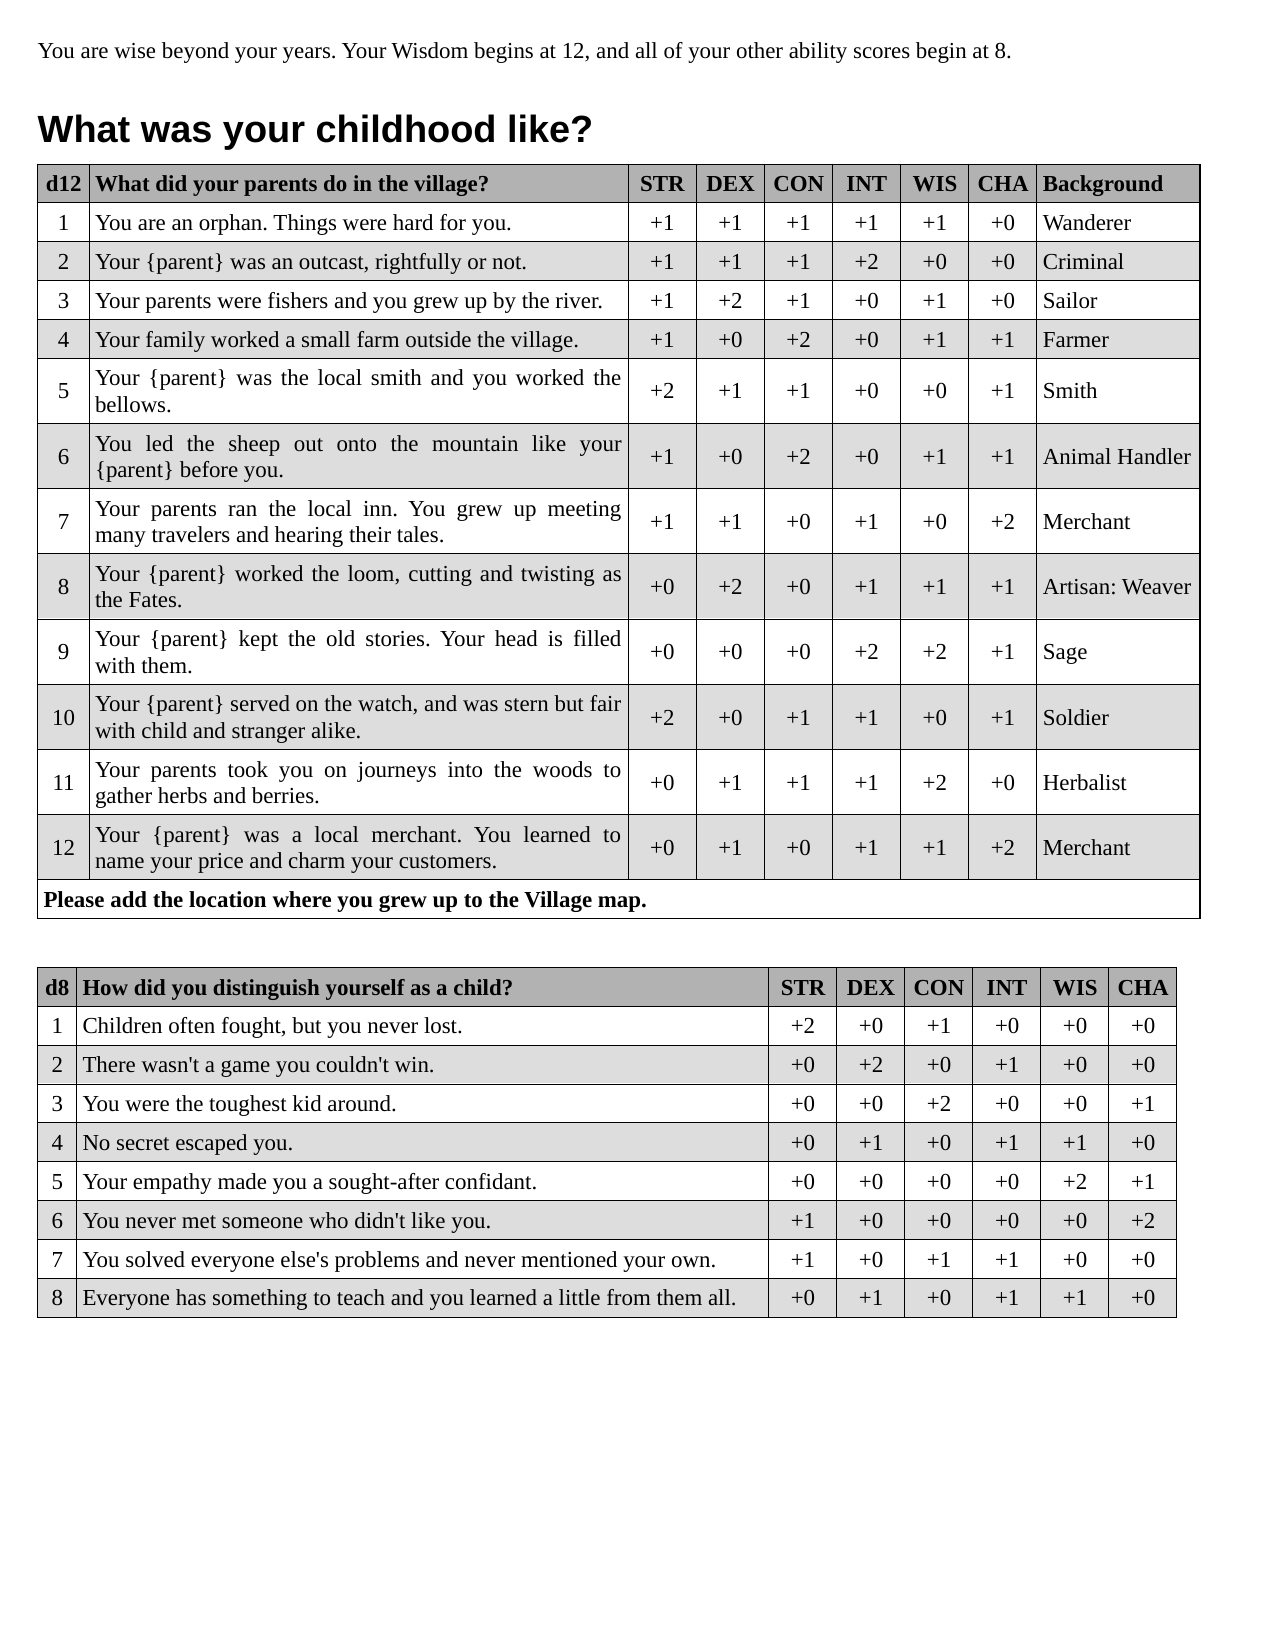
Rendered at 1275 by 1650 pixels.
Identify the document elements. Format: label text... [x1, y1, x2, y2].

table_cell +1 [629, 424, 696, 488]
table_cell Children often fought, but you never lost. [77, 1007, 768, 1044]
table_cell +1 [1041, 1123, 1108, 1161]
table_cell +1 [629, 489, 696, 553]
table_cell +1 [629, 281, 696, 319]
table_cell +2 [629, 685, 696, 749]
table_cell Merchant [1037, 489, 1199, 553]
table_cell +0 [837, 1007, 904, 1044]
table_cell +0 [629, 750, 696, 814]
table_cell +1 [901, 554, 968, 618]
table_cell +1 [905, 1007, 972, 1044]
table_cell Smith [1037, 359, 1199, 423]
table_cell +2 [697, 281, 764, 319]
table_cell +0 [765, 815, 832, 879]
table_cell +1 [973, 1046, 1040, 1083]
table_cell 9 [38, 620, 89, 684]
table_cell +0 [973, 1085, 1040, 1122]
table_cell +2 [969, 489, 1036, 553]
table_cell Your {parent} worked the loom, cutting and twisting as the Fates. [90, 554, 628, 618]
table_cell +0 [833, 359, 900, 423]
table_cell +0 [697, 424, 764, 488]
table_cell Artisan: Weaver [1037, 554, 1199, 618]
table_cell 4 [38, 320, 89, 358]
table_header WIS [1041, 968, 1108, 1006]
table_cell +0 [629, 815, 696, 879]
table_cell +1 [973, 1240, 1040, 1278]
table_cell Criminal [1037, 242, 1199, 280]
table_cell 8 [38, 1279, 76, 1317]
table_cell 7 [38, 1240, 76, 1278]
table_cell +1 [765, 750, 832, 814]
table_cell 2 [38, 242, 89, 280]
table_cell Your {parent} was an outcast, rightfully or not. [90, 242, 628, 280]
table_cell +0 [769, 1123, 836, 1161]
table_cell +1 [969, 620, 1036, 684]
table_cell +2 [769, 1007, 836, 1044]
table_cell +1 [697, 815, 764, 879]
table_cell Everyone has something to teach and you learned a little from them all. [77, 1279, 768, 1317]
table_cell +1 [697, 203, 764, 241]
table_cell There wasn't a game you couldn't win. [77, 1046, 768, 1083]
table_cell +0 [1109, 1279, 1176, 1317]
table_cell +1 [901, 281, 968, 319]
table_cell Your parents ran the local inn. You grew up meeting many travelers and hearing their tales. [90, 489, 628, 553]
table_cell Your parents were fishers and you grew up by the river. [90, 281, 628, 319]
table_cell +2 [837, 1046, 904, 1083]
table_cell +1 [973, 1279, 1040, 1317]
table_cell +0 [1041, 1046, 1108, 1083]
table_cell Your empathy made you a sought-after confidant. [77, 1162, 768, 1200]
table_cell +1 [765, 242, 832, 280]
table_cell +0 [1041, 1201, 1108, 1239]
table_cell Please add the location where you grew up to the Village map. [38, 880, 1199, 918]
table_cell 1 [38, 1007, 76, 1044]
table_cell +0 [697, 620, 764, 684]
table_cell +0 [765, 489, 832, 553]
table_cell +1 [697, 359, 764, 423]
table_header STR [769, 968, 836, 1006]
table_cell +2 [901, 750, 968, 814]
table_cell +0 [629, 554, 696, 618]
table_cell +1 [969, 424, 1036, 488]
table_cell +0 [1041, 1240, 1108, 1278]
table_cell +0 [765, 620, 832, 684]
table_cell You were the toughest kid around. [77, 1085, 768, 1122]
table_cell Your {parent} was the local smith and you worked the bellows. [90, 359, 628, 423]
table_cell +0 [969, 242, 1036, 280]
table_header d12 [38, 165, 89, 202]
table_cell +0 [1109, 1240, 1176, 1278]
table_cell +0 [905, 1162, 972, 1200]
table_cell No secret escaped you. [77, 1123, 768, 1161]
table_header WIS [901, 165, 968, 202]
table_cell +1 [969, 359, 1036, 423]
table_cell +2 [833, 242, 900, 280]
table_cell +0 [973, 1007, 1040, 1044]
table_cell +1 [833, 685, 900, 749]
table_cell Sage [1037, 620, 1199, 684]
table_cell +1 [1041, 1279, 1108, 1317]
table_header INT [973, 968, 1040, 1006]
table_cell 3 [38, 281, 89, 319]
table_cell +2 [765, 320, 832, 358]
table_cell +0 [697, 320, 764, 358]
table_header Background [1037, 165, 1199, 202]
table_cell +0 [1041, 1085, 1108, 1122]
table_cell 6 [38, 424, 89, 488]
table_cell +0 [905, 1046, 972, 1083]
table_cell Farmer [1037, 320, 1199, 358]
table_cell 2 [38, 1046, 76, 1083]
table_header d8 [38, 968, 76, 1006]
table_cell +1 [969, 320, 1036, 358]
table_cell +0 [837, 1085, 904, 1122]
table_cell +1 [765, 281, 832, 319]
table_cell +1 [969, 685, 1036, 749]
table_cell +0 [837, 1162, 904, 1200]
table_cell +1 [905, 1240, 972, 1278]
table_cell +0 [905, 1123, 972, 1161]
table_cell +1 [833, 489, 900, 553]
table_cell +1 [629, 320, 696, 358]
table_cell 5 [38, 359, 89, 423]
table_header CHA [1109, 968, 1176, 1006]
table_cell +1 [833, 554, 900, 618]
table_cell +0 [769, 1085, 836, 1122]
table_cell +1 [769, 1201, 836, 1239]
table_cell +1 [769, 1240, 836, 1278]
table_cell +0 [969, 203, 1036, 241]
table_cell +1 [969, 554, 1036, 618]
table_cell +0 [1041, 1007, 1108, 1044]
table_cell +0 [833, 320, 900, 358]
table_cell +0 [1109, 1123, 1176, 1161]
table_header How did you distinguish yourself as a child? [77, 968, 768, 1006]
table_header DEX [697, 165, 764, 202]
table_cell Soldier [1037, 685, 1199, 749]
table_cell +0 [629, 620, 696, 684]
table_cell You led the sheep out onto the mountain like your {parent} before you. [90, 424, 628, 488]
table_cell You never met someone who didn't like you. [77, 1201, 768, 1239]
table_cell +0 [973, 1162, 1040, 1200]
table_cell 5 [38, 1162, 76, 1200]
table_header STR [629, 165, 696, 202]
table_cell +1 [697, 242, 764, 280]
table_cell +0 [905, 1279, 972, 1317]
table_header CHA [969, 165, 1036, 202]
table_cell +1 [901, 424, 968, 488]
table_cell +1 [837, 1123, 904, 1161]
table_cell Your {parent} kept the old stories. Your head is filled with them. [90, 620, 628, 684]
table_cell +1 [901, 320, 968, 358]
table_cell +0 [833, 281, 900, 319]
table_cell +0 [769, 1162, 836, 1200]
table_cell 1 [38, 203, 89, 241]
table_cell +0 [901, 359, 968, 423]
table_cell +0 [969, 750, 1036, 814]
table_cell +0 [769, 1046, 836, 1083]
table_cell +2 [969, 815, 1036, 879]
table_cell +0 [1109, 1007, 1176, 1044]
table_cell +1 [1109, 1085, 1176, 1122]
table_cell Your family worked a small farm outside the village. [90, 320, 628, 358]
table_cell +2 [1109, 1201, 1176, 1239]
table_header DEX [837, 968, 904, 1006]
table_cell +1 [765, 685, 832, 749]
table_cell +1 [765, 203, 832, 241]
table_cell Herbalist [1037, 750, 1199, 814]
table_cell +1 [629, 242, 696, 280]
table_cell +0 [697, 685, 764, 749]
table_cell Merchant [1037, 815, 1199, 879]
table_cell +2 [765, 424, 832, 488]
table_cell +0 [837, 1201, 904, 1239]
table_cell +1 [629, 203, 696, 241]
table_cell +2 [833, 620, 900, 684]
table_cell +1 [833, 750, 900, 814]
table_cell +0 [1109, 1046, 1176, 1083]
table_cell Wanderer [1037, 203, 1199, 241]
table_cell You are an orphan. Things were hard for you. [90, 203, 628, 241]
table_cell +0 [973, 1201, 1040, 1239]
table_cell +0 [901, 242, 968, 280]
table_cell +0 [901, 489, 968, 553]
table_cell 3 [38, 1085, 76, 1122]
table_header What did your parents do in the village? [90, 165, 628, 202]
table_cell 11 [38, 750, 89, 814]
table_cell +0 [901, 685, 968, 749]
table_cell Your parents took you on journeys into the woods to gather herbs and berries. [90, 750, 628, 814]
table_cell +0 [833, 424, 900, 488]
subtitle What was your childhood like? [37, 107, 1200, 151]
table_cell +1 [837, 1279, 904, 1317]
table_cell +1 [765, 359, 832, 423]
table_cell +0 [969, 281, 1036, 319]
table_cell +1 [1109, 1162, 1176, 1200]
table_cell +2 [901, 620, 968, 684]
table_cell 7 [38, 489, 89, 553]
table_cell 12 [38, 815, 89, 879]
table_cell +0 [765, 554, 832, 618]
table_cell Animal Handler [1037, 424, 1199, 488]
table_cell +1 [833, 203, 900, 241]
table_cell +2 [629, 359, 696, 423]
table_cell +2 [697, 554, 764, 618]
table_cell 8 [38, 554, 89, 618]
table_cell 4 [38, 1123, 76, 1161]
table_cell Your {parent} served on the watch, and was stern but fair with child and stranger alike. [90, 685, 628, 749]
table_cell +1 [833, 815, 900, 879]
table_cell +1 [973, 1123, 1040, 1161]
table_cell 10 [38, 685, 89, 749]
table_cell +2 [905, 1085, 972, 1122]
table_cell +2 [1041, 1162, 1108, 1200]
table_cell +1 [901, 815, 968, 879]
table_cell +1 [901, 203, 968, 241]
table_cell +0 [769, 1279, 836, 1317]
table_cell +1 [697, 489, 764, 553]
table_cell Your {parent} was a local merchant. You learned to name your price and charm your customers. [90, 815, 628, 879]
table_cell Sailor [1037, 281, 1199, 319]
table_cell +0 [905, 1201, 972, 1239]
table_cell You solved everyone else's problems and never mentioned your own. [77, 1240, 768, 1278]
table_cell +1 [697, 750, 764, 814]
table_header INT [833, 165, 900, 202]
text You are wise beyond your years. Your Wisdom begins at 12, and all of your other ability scores begin at 8. [37, 37, 1200, 64]
table_header CON [765, 165, 832, 202]
table_cell +0 [837, 1240, 904, 1278]
table_header CON [905, 968, 972, 1006]
table_cell 6 [38, 1201, 76, 1239]
